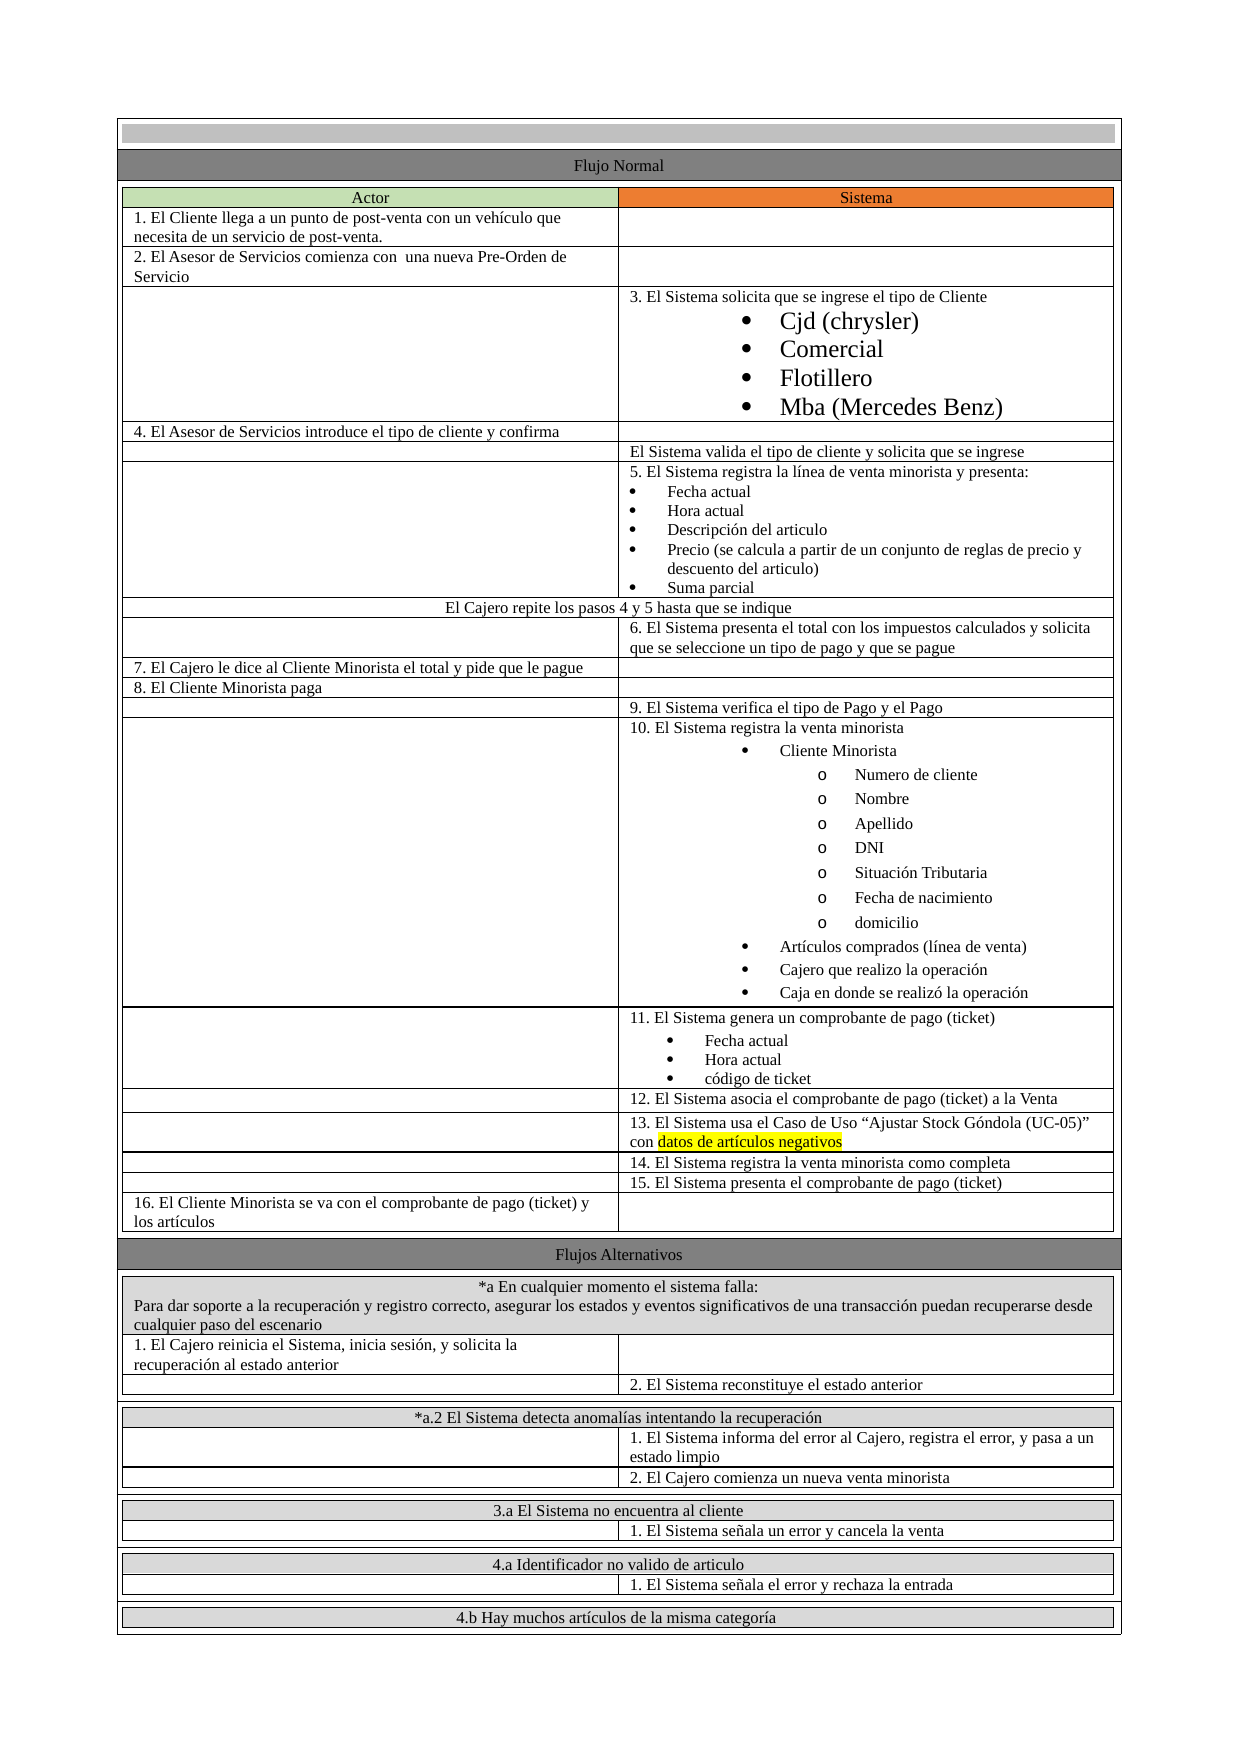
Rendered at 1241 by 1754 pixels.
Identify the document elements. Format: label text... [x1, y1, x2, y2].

table_header Actor [123, 188, 618, 207]
table_header *a.2 El Sistema detecta anomalías intentando la recuperación [123, 1408, 1113, 1427]
table_cell El Sistema valida el tipo de cliente y solicita que se ingrese [619, 442, 1113, 461]
table_cell [123, 718, 618, 1006]
table_header 4.b Hay muchos artículos de la misma categoría [123, 1608, 1113, 1627]
table_cell 11. El Sistema genera un comprobante de pago (ticket) Fecha actual Hora actual código de ticket [619, 1008, 1113, 1088]
table_cell [123, 287, 618, 421]
table_cell 10. El Sistema registra la venta minorista Cliente Minorista Numero de cliente Nombre Apellido DNI Situación Tributaria Fecha de nacimiento domicilio Artículos comprados (línea de venta) Cajero que realizo la operación Caja en donde se realizó la operación [619, 718, 1113, 1006]
table_cell 9. El Sistema verifica el tipo de Pago y el Pago [619, 698, 1113, 717]
table_cell 8. El Cliente Minorista paga [123, 678, 618, 697]
table_cell [619, 422, 1113, 441]
table_cell 2. El Asesor de Servicios comienza con una nueva Pre-Orden de Servicio [123, 247, 618, 286]
table_cell 5. El Sistema registra la línea de venta minorista y presenta: Fecha actual Hora actual Descripción del articulo Precio (se calcula a partir de un conjunto de reglas de precio y descuento del articulo) Suma parcial [619, 462, 1113, 597]
table_cell 7. El Cajero le dice al Cliente Minorista el total y pide que le pague [123, 658, 618, 677]
table_cell [619, 678, 1113, 697]
table_cell [123, 1113, 618, 1151]
table_header Sistema [619, 188, 1113, 207]
table_cell [619, 208, 1113, 246]
table_cell [123, 442, 618, 461]
table_cell [118, 1602, 1121, 1634]
table_cell [123, 1468, 618, 1487]
table_cell Flujo Normal [118, 150, 1121, 180]
table_header *a En cualquier momento el sistema falla: Para dar soporte a la recuperación y registro correcto, asegurar los estados y eventos significativos de una transacción puedan recuperarse desde cualquier paso del escenario [123, 1277, 1113, 1334]
table_cell [118, 119, 1121, 149]
table_cell 1. El Sistema informa del error al Cajero, registra el error, y pasa a un estado limpio [619, 1428, 1113, 1466]
table_cell [123, 1375, 618, 1394]
table_cell [619, 658, 1113, 677]
table_cell 1. El Cajero reinicia el Sistema, inicia sesión, y solicita la recuperación al estado anterior [123, 1335, 618, 1373]
table_cell 2. El Sistema reconstituye el estado anterior [619, 1375, 1113, 1394]
table_cell [619, 1193, 1113, 1231]
table_cell [123, 1575, 618, 1594]
table_cell [118, 1402, 1121, 1493]
table_cell [619, 1335, 1113, 1373]
table_cell [123, 1008, 618, 1088]
table_cell [123, 1521, 618, 1540]
table_cell 4. El Asesor de Servicios introduce el tipo de cliente y confirma [123, 422, 618, 441]
table_header 4.a Identificador no valido de articulo [123, 1554, 1113, 1573]
table_cell 6. El Sistema presenta el total con los impuestos calculados y solicita que se seleccione un tipo de pago y que se pague [619, 618, 1113, 657]
table_cell [123, 1428, 618, 1466]
table_cell [118, 1270, 1121, 1401]
table_cell [123, 698, 618, 717]
table_cell [123, 1173, 618, 1192]
table_cell [118, 181, 1121, 1238]
table_cell 15. El Sistema presenta el comprobante de pago (ticket) [619, 1173, 1113, 1192]
table_cell Flujos Alternativos [118, 1239, 1121, 1269]
table_cell 2. El Cajero comienza un nueva venta minorista [619, 1468, 1113, 1487]
table_cell [118, 1548, 1121, 1601]
table_cell El Cajero repite los pasos 4 y 5 hasta que se indique [123, 598, 1113, 617]
table_cell 13. El Sistema usa el Caso de Uso “Ajustar Stock Góndola (UC-05)” con datos de artículos negativos [619, 1113, 1113, 1151]
table_cell 12. El Sistema asocia el comprobante de pago (ticket) a la Venta [619, 1089, 1113, 1112]
table_cell 16. El Cliente Minorista se va con el comprobante de pago (ticket) y los artículos [123, 1193, 618, 1231]
table_cell [123, 462, 618, 597]
table_cell [123, 1089, 618, 1112]
table_cell [123, 1153, 618, 1172]
table_cell [118, 1495, 1121, 1547]
table_cell 14. El Sistema registra la venta minorista como completa [619, 1153, 1113, 1172]
table_header 3.a El Sistema no encuentra al cliente [123, 1501, 1113, 1520]
table_cell 1. El Sistema señala el error y rechaza la entrada [619, 1575, 1113, 1594]
table_cell 1. El Cliente llega a un punto de post-venta con un vehículo que necesita de un servicio de post-venta. [123, 208, 618, 246]
table_cell [619, 247, 1113, 286]
table_cell 3. El Sistema solicita que se ingrese el tipo de Cliente Cjd (chrysler) Comercial Flotillero Mba (Mercedes Benz) [619, 287, 1113, 421]
table_cell [123, 618, 618, 657]
table_cell 1. El Sistema señala un error y cancela la venta [619, 1521, 1113, 1540]
